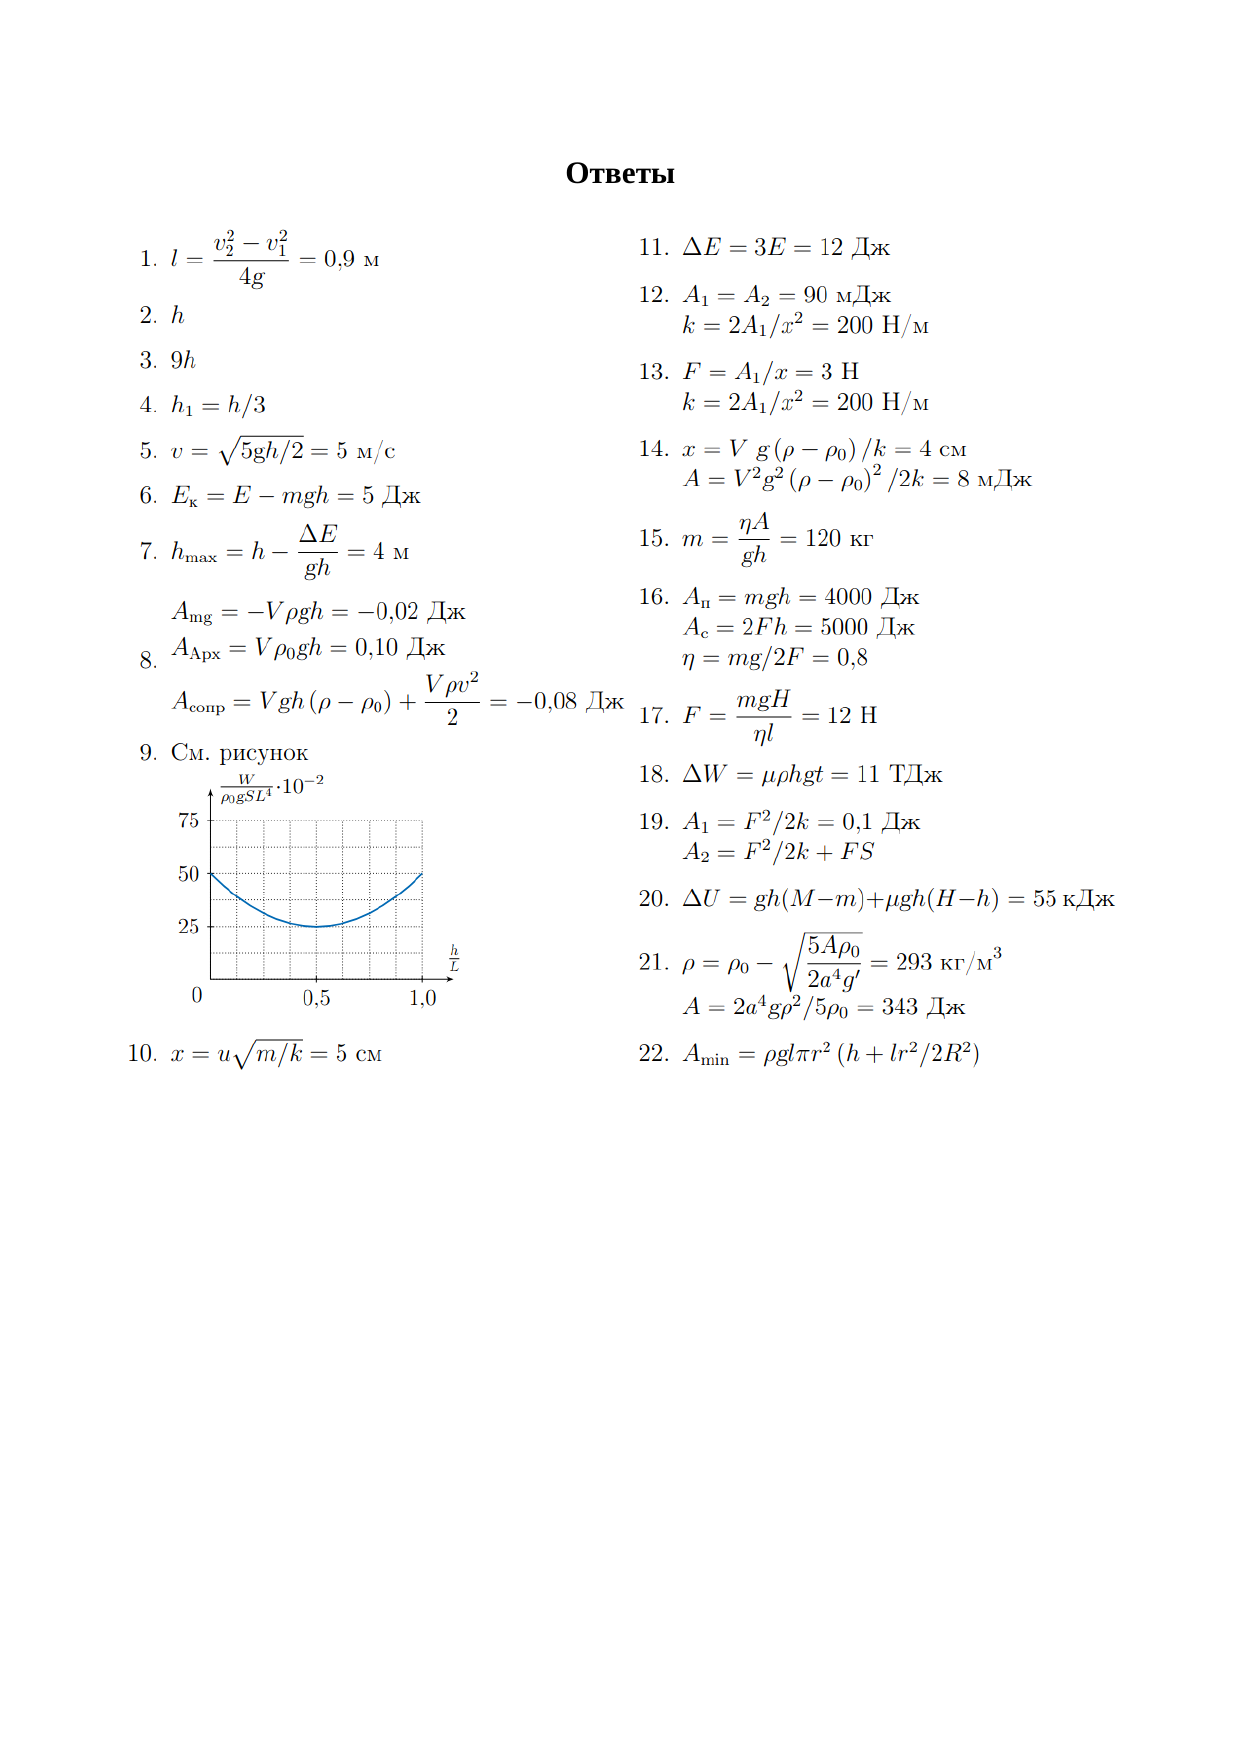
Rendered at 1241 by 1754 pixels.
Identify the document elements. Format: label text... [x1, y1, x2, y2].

picture [118, 226, 1123, 1081]
text Ответы [118, 154, 1122, 190]
